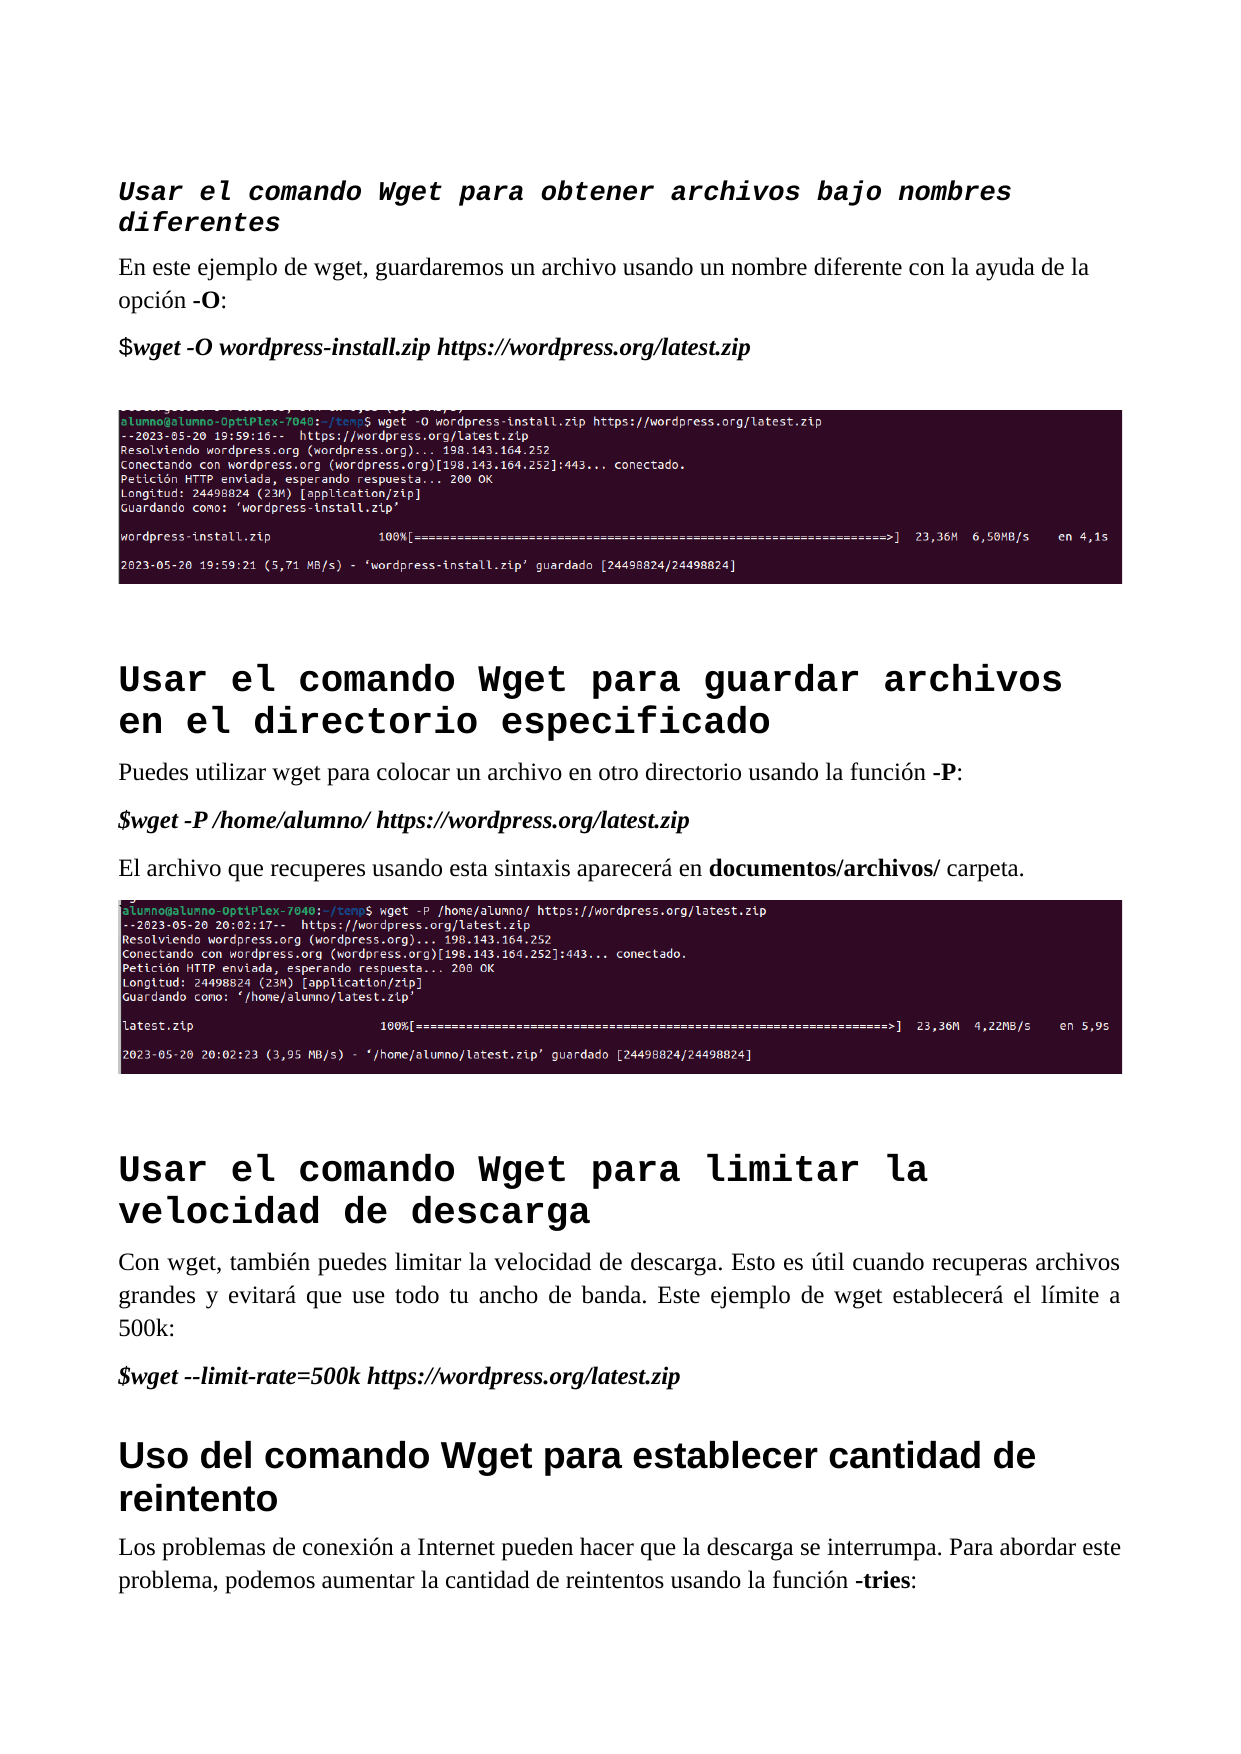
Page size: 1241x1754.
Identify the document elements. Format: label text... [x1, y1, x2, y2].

text $wget -P /home/alumno/ https://wordpress.org/latest.zip [118, 805, 1122, 834]
text En este ejemplo de wget, guardaremos un archivo usando un nombre diferente con la ayuda de la opción -O: [118, 252, 1122, 313]
subtitle Usar el comando Wget para guardar archivos en el directorio especificado [118, 660, 1122, 745]
text Los problemas de conexión a Internet pueden hacer que la descarga se interrumpa. Para abordar este problema, podemos aumentar la cantidad de reintentos usando la función -tries: [118, 1532, 1122, 1594]
text Con wget, también puedes limitar la velocidad de descarga. Esto es útil cuando recuperas archivos grandes y evitará que use todo tu ancho de banda. Este ejemplo de wget establecerá el límite a 500k: [118, 1247, 1122, 1342]
text $wget --limit-rate=500k https://wordpress.org/latest.zip [118, 1361, 1122, 1389]
subtitle Usar el comando Wget para obtener archivos bajo nombres diferentes [118, 178, 1122, 239]
text Puedes utilizar wget para colocar un archivo en otro directorio usando la función -P: [118, 757, 1122, 786]
picture [118, 410, 1123, 584]
subtitle Uso del comando Wget para establecer cantidad de reintento [118, 1433, 1122, 1520]
picture [118, 900, 1123, 1074]
text $wget -O wordpress-install.zip https://wordpress.org/latest.zip [118, 332, 1122, 363]
subtitle Usar el comando Wget para limitar la velocidad de descarga [118, 1150, 1122, 1235]
text El archivo que recuperes usando esta sintaxis aparecerá en documentos/archivos/ carpeta. [118, 853, 1122, 881]
